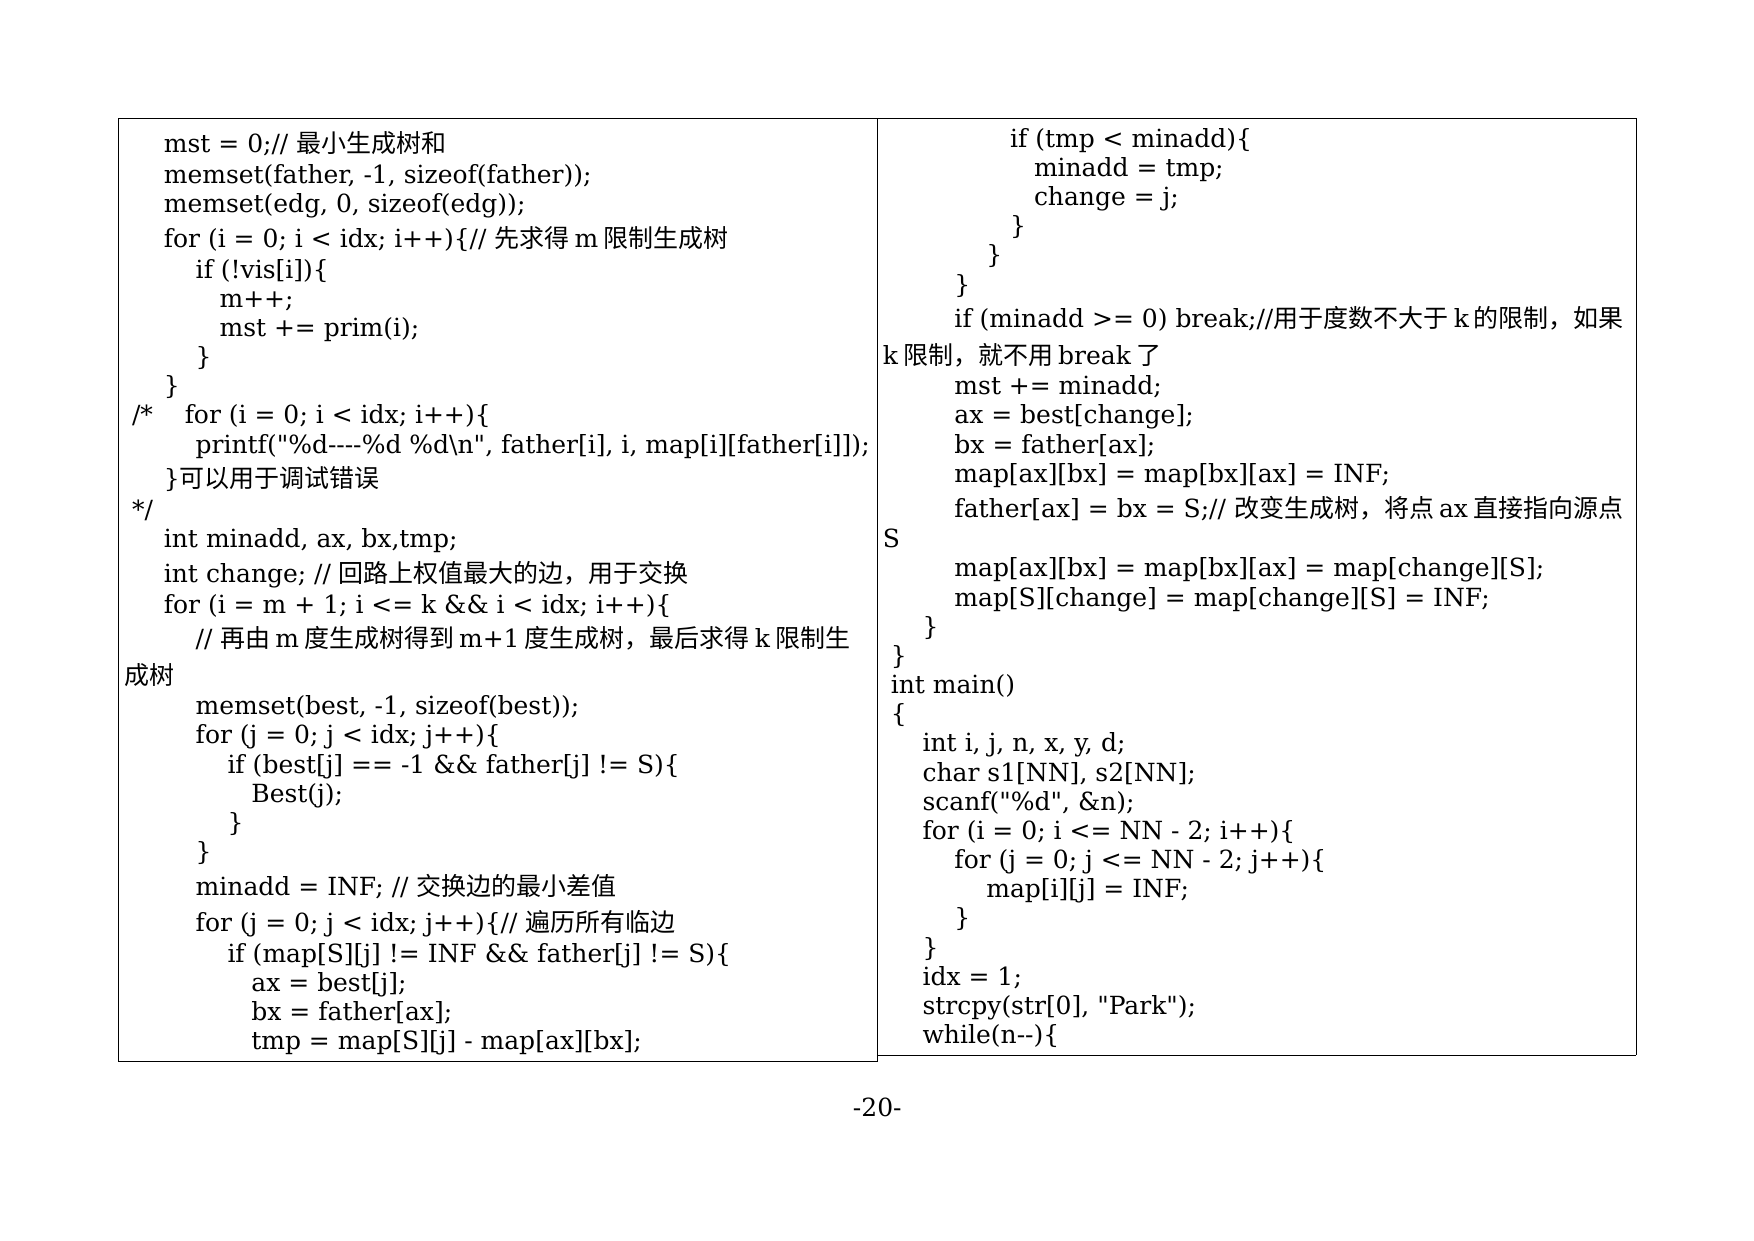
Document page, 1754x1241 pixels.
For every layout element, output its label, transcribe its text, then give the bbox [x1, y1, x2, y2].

table_header mst = 0;// 最小生成树和 memset(father, -1, sizeof(father)); memset(edg, 0, sizeof(edg)); for (i = 0; i < idx; i++){// 先求得m限制生成树 if (!vis[i]){ m++; mst += prim(i); } } /* for (i = 0; i < idx; i++){ printf("%d----%d %d\n", father[i], i, map[i][father[i]]); }可以用于调试错误 */ int minadd, ax, bx,tmp; int change; // 回路上权值最大的边，用于交换 for (i = m + 1; i <= k && i < idx; i++){ // 再由m度生成树得到m+1度生成树，最后求得k限制生成树 memset(best, -1, sizeof(best)); for (j = 0; j < idx; j++){ if (best[j] == -1 && father[j] != S){ Best(j); } } minadd = INF; // 交换边的最小差值 for (j = 0; j < idx; j++){// 遍历所有临边 if (map[S][j] != INF && father[j] != S){ ax = best[j]; bx = father[ax]; tmp = map[S][j] - map[ax][bx]; [119, 119, 877, 1061]
table_header if (tmp < minadd){ minadd = tmp; change = j; } } } if (minadd >= 0) break;//用于度数不大于k的限制，如果k限制，就不用break了 mst += minadd; ax = best[change]; bx = father[ax]; map[ax][bx] = map[bx][ax] = INF; father[ax] = bx = S;// 改变生成树，将点ax直接指向源点S map[ax][bx] = map[bx][ax] = map[change][S]; map[S][change] = map[change][S] = INF; } } int main() { int i, j, n, x, y, d; char s1[NN], s2[NN]; scanf("%d", &n); for (i = 0; i <= NN - 2; i++){ for (j = 0; j <= NN - 2; j++){ map[i][j] = INF; } } idx = 1; strcpy(str[0], "Park"); while(n--){ [878, 119, 1636, 1055]
